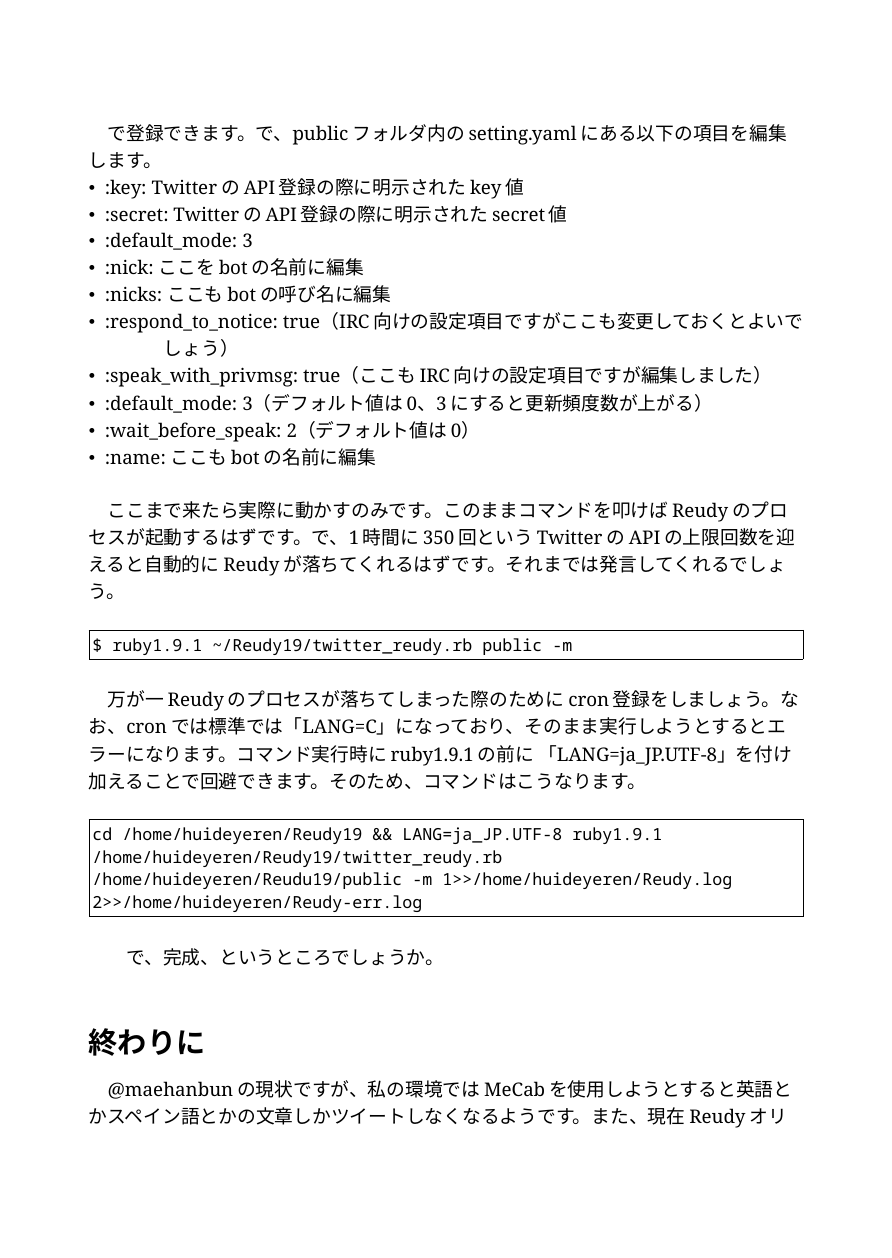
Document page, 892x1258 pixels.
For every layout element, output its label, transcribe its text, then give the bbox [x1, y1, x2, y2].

list :wait_before_speak: 2（デフォルト値は0） [88, 416, 803, 443]
list :secret: TwitterのAPI登録の際に明示されたsecret値 [88, 200, 803, 227]
text で登録できます。で、publicフォルダ内のsetting.yamlにある以下の項目を編集します。 [88, 118, 803, 172]
list :name: ここもbotの名前に編集 [88, 443, 803, 470]
text で、完成、というところでしょうか。 [88, 942, 803, 969]
list :key: TwitterのAPI登録の際に明示されたkey値 [88, 172, 803, 200]
text ここまで来たら実際に動かすのみです。このままコマンドを叩けばReudyのプロセスが起動するはずです。で、1時間に350回というTwitterのAPIの上限回数を迎えると自動的にReudyが落ちてくれるはずです。それまでは発言してくれるでしょう。 [88, 495, 803, 604]
list :respond_to_notice: true（IRC向けの設定項目ですがここも変更しておくとよいでしょう） [88, 307, 803, 361]
list :speak_with_privmsg: true（ここもIRC向けの設定項目ですが編集しました） [88, 361, 803, 388]
list :nick: ここをbotの名前に編集 [88, 252, 803, 279]
text @maehanbunの現状ですが、私の環境ではMeCabを使用しようとすると英語とかスペイン語とかの文章しかツイートしなくなるようです。また、現在Reudyオリ [88, 1075, 803, 1129]
subtitle $ ruby1.9.1 ~/Reudy19/twitter_reudy.rb public -m [90, 631, 803, 659]
text 万が一Reudyのプロセスが落ちてしまった際のためにcron登録をしましょう。なお、cronでは標準では「LANG=C」になっており、そのまま実行しようとするとエラーになります。コマンド実行時にruby1.9.1の前に 「LANG=ja_JP.UTF-8」を付け加えることで回避できます。そのため、コマンドはこうなります。 [88, 685, 803, 793]
list :nicks: ここもbotの呼び名に編集 [88, 279, 803, 307]
list :default_mode: 3 [88, 227, 803, 252]
subtitle 終わりに [88, 1020, 803, 1062]
list :default_mode: 3（デフォルト値は0、3にすると更新頻度数が上がる） [88, 388, 803, 416]
subtitle cd /home/huideyeren/Reudy19 && LANG=ja_JP.UTF-8 ruby1.9.1 /home/huideyeren/Reudy19/twitter_reudy.rb /home/huideyeren/Reudu19/public -m 1>>/home/huideyeren/Reudy.log 2>>/home/huideyeren/Reudy-err.log [90, 820, 803, 916]
